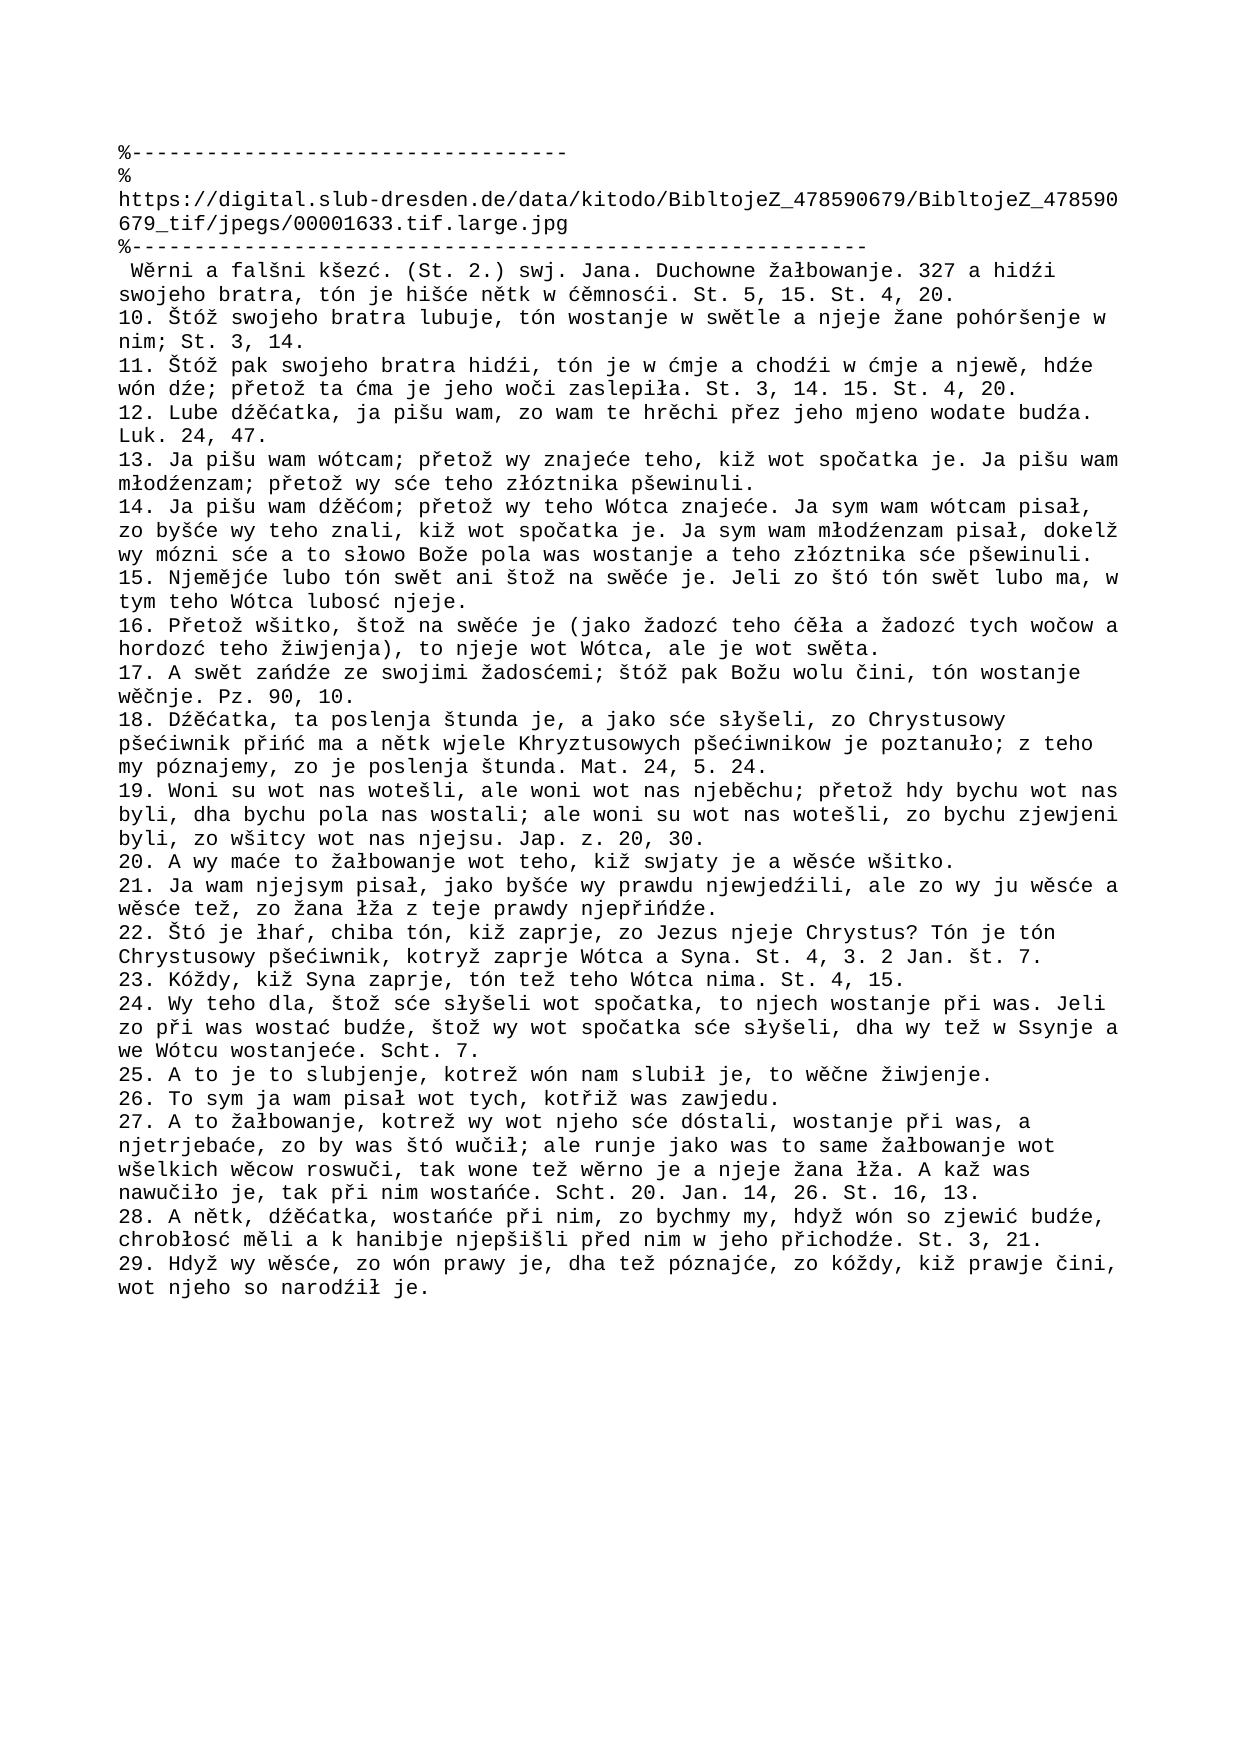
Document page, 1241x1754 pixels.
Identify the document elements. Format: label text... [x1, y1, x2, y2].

text 28. A nětk, dźěćatka, wostańće při nim, zo bychmy my, hdyž wón so zjewić budźe, chrobłosć měli a k hanibje njepšišli před nim w jeho přichodźe. St. 3, 21. [118, 1206, 1122, 1253]
text %----------------------------------- [118, 142, 1122, 165]
text 22. Štó je łhaŕ, chiba tón, kiž zaprje, zo Jezus njeje Chrystus? Tón je tón Chrystusowy pšećiwnik, kotryž zaprje Wótca a Syna. St. 4, 3. 2 Jan. št. 7. [118, 922, 1122, 969]
text 20. A wy maće to žałbowanje wot teho, kiž swjaty je a wěsće wšitko. [118, 851, 1122, 875]
text % https://digital.slub-dresden.de/data/kitodo/BibltojeZ_478590679/BibltojeZ_478590679_tif/jpegs/00001633.tif.large.jpg [118, 165, 1122, 236]
text 18. Dźěćatka, ta poslenja štunda je, a jako sće słyšeli, zo Chrystusowy pšećiwnik přińć ma a nětk wjele Khryztusowych pšećiwnikow je poztanuło; z teho my póznajemy, zo je poslenja štunda. Mat. 24, 5. 24. [118, 709, 1122, 780]
text 13. Ja pišu wam wótcam; přetož wy znajeće teho, kiž wot spočatka je. Ja pišu wam młodźenzam; přetož wy sće teho złóztnika pšewinuli. [118, 449, 1122, 496]
text 16. Přetož wšitko, štož na swěće je (jako žadozć teho ćěła a žadozć tych wočow a hordozć teho žiwjenja), to njeje wot Wótca, ale je wot swěta. [118, 615, 1122, 662]
text 24. Wy teho dla, štož sće słyšeli wot spočatka, to njech wostanje při was. Jeli zo při was wostać budźe, štož wy wot spočatka sće słyšeli, dha wy tež w Ssynje a we Wótcu wostanjeće. Scht. 7. [118, 993, 1122, 1064]
text 19. Woni su wot nas wotešli, ale woni wot nas njeběchu; přetož hdy bychu wot nas byli, dha bychu pola nas wostali; ale woni su wot nas wotešli, zo bychu zjewjeni byli, zo wšitcy wot nas njejsu. Jap. z. 20, 30. [118, 780, 1122, 851]
text 17. A swět zańdźe ze swojimi žadosćemi; štóž pak Božu wolu čini, tón wostanje wěčnje. Pz. 90, 10. [118, 662, 1122, 709]
text 23. Kóždy, kiž Syna zaprje, tón tež teho Wótca nima. St. 4, 15. [118, 969, 1122, 993]
text 27. A to žałbowanje, kotrež wy wot njeho sće dóstali, wostanje při was, a njetrjebaće, zo by was štó wučił; ale runje jako was to same žałbowanje wot wšelkich wěcow roswuči, tak wone tež wěrno je a njeje žana łža. A kaž was nawučiło je, tak při nim wostańće. Scht. 20. Jan. 14, 26. St. 16, 13. [118, 1111, 1122, 1206]
text 15. Njemějće lubo tón swět ani štož na swěće je. Jeli zo štó tón swět lubo ma, w tym teho Wótca lubosć njeje. [118, 567, 1122, 615]
text 21. Ja wam njejsym pisał, jako byšće wy prawdu njewjedźili, ale zo wy ju wěsće a wěsće tež, zo žana łža z teje prawdy njepřińdźe. [118, 875, 1122, 922]
text 11. Štóž pak swojeho bratra hidźi, tón je w ćmje a chodźi w ćmje a njewě, hdźe wón dźe; přetož ta ćma je jeho woči zaslepiła. St. 3, 14. 15. St. 4, 20. [118, 354, 1122, 402]
text 10. Štóž swojeho bratra lubuje, tón wostanje w swětle a njeje žane pohóršenje w nim; St. 3, 14. [118, 307, 1122, 354]
text 29. Hdyž wy wěsće, zo wón prawy je, dha tež póznajće, zo kóždy, kiž prawje čini, wot njeho so narodźił je. [118, 1253, 1122, 1300]
text 14. Ja pišu wam dźěćom; přetož wy teho Wótca znajeće. Ja sym wam wótcam pisał, zo byšće wy teho znali, kiž wot spočatka je. Ja sym wam młodźenzam pisał, dokelž wy mózni sće a to słowo Bože pola was wostanje a teho złóztnika sće pšewinuli. [118, 496, 1122, 567]
text %----------------------------------------------------------- [118, 236, 1122, 260]
text 12. Lube dźěćatka, ja pišu wam, zo wam te hrěchi přez jeho mjeno wodate budźa. Luk. 24, 47. [118, 402, 1122, 449]
text 25. A to je to slubjenje, kotrež wón nam slubił je, to wěčne žiwjenje. [118, 1064, 1122, 1088]
text 26. To sym ja wam pisał wot tych, kotřiž was zawjedu. [118, 1088, 1122, 1111]
text Wěrni a falšni kšezć. (St. 2.) swj. Jana. Duchowne žałbowanje. 327 a hidźi swojeho bratra, tón je hišće nětk w ćěmnosći. St. 5, 15. St. 4, 20. [118, 260, 1122, 307]
